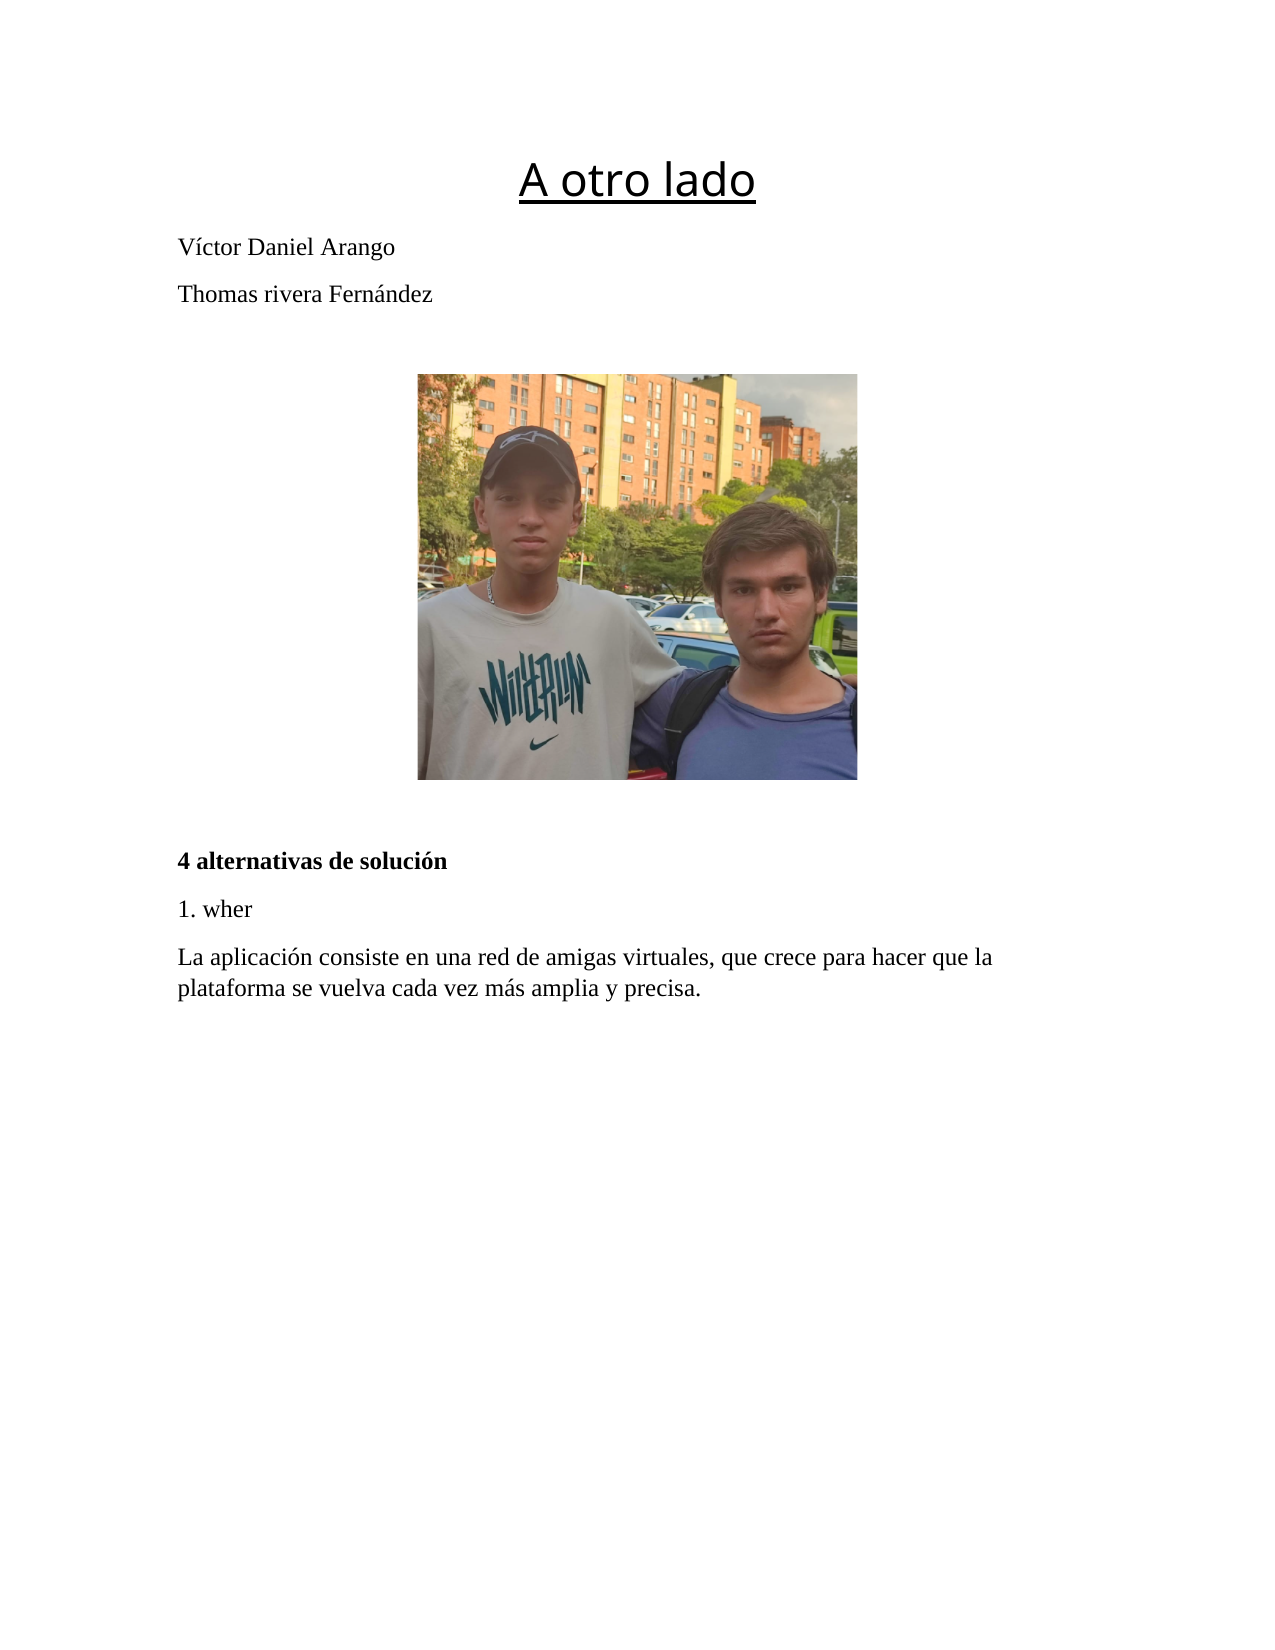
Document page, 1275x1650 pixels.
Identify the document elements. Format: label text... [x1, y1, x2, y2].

text Víctor Daniel Arango [177, 232, 1098, 260]
picture [417, 374, 858, 780]
text Thomas rivera Fernández [177, 279, 1098, 308]
text A otro lado [177, 148, 1098, 210]
text 4 alternativas de solución [177, 846, 1098, 875]
text 1. wher [177, 894, 1098, 923]
text La aplicación consiste en una red de amigas virtuales, que crece para hacer que la plataforma se vuelva cada vez más amplia y precisa. [177, 942, 1098, 1001]
